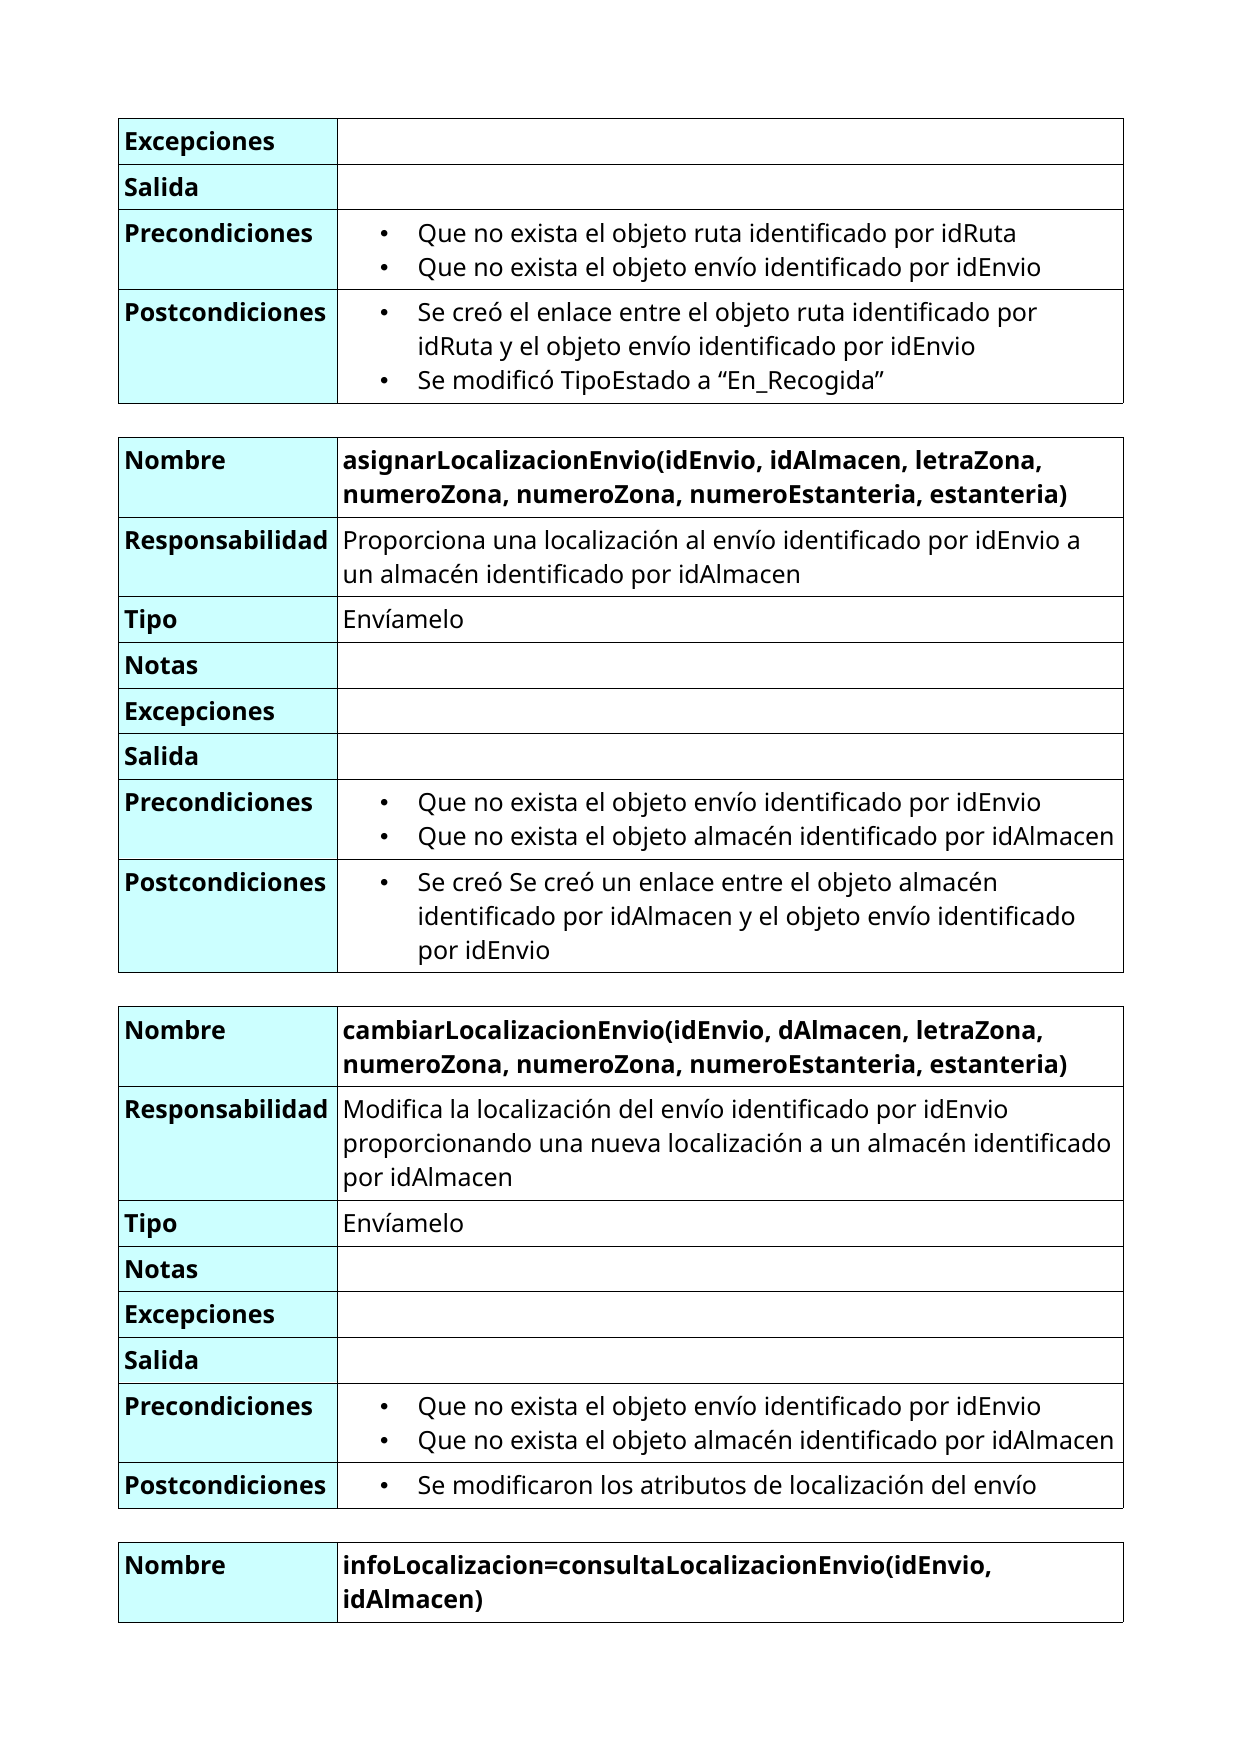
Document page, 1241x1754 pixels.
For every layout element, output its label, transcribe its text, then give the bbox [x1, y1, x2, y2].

table_header infoLocalizacion=consultaLocalizacionEnvio(idEnvio, idAlmacen) [338, 1543, 1123, 1622]
table_cell [338, 1292, 1123, 1337]
table_cell [338, 689, 1123, 733]
table_header Nombre [119, 438, 337, 517]
table_cell [338, 643, 1123, 688]
table_cell Postcondiciones [119, 1463, 337, 1508]
table_header asignarLocalizacionEnvio(idEnvio, idAlmacen, letraZona, numeroZona, numeroZona, numeroEstanteria, estanteria) [338, 438, 1123, 517]
table_cell Postcondiciones [119, 860, 337, 972]
table_cell Tipo [119, 597, 337, 642]
table_cell Responsabilidad [119, 1087, 337, 1200]
table_cell Precondiciones [119, 1384, 337, 1462]
table_cell Se creó Se creó un enlace entre el objeto almacén identificado por idAlmacen y el objeto envío identificado por idEnvio [338, 860, 1123, 972]
table_cell Que no exista el objeto envío identificado por idEnvio Que no exista el objeto almacén identificado por idAlmacen [338, 780, 1123, 858]
table_cell Salida [119, 165, 337, 209]
table_header Nombre [119, 1543, 337, 1622]
table_cell Envíamelo [338, 597, 1123, 642]
table_cell Precondiciones [119, 780, 337, 858]
table_cell Proporciona una localización al envío identificado por idEnvio a un almacén identificado por idAlmacen [338, 518, 1123, 596]
table_cell Tipo [119, 1201, 337, 1246]
table_cell [338, 119, 1123, 164]
table_cell Excepciones [119, 689, 337, 733]
table_cell Precondiciones [119, 210, 337, 289]
table_header Nombre [119, 1007, 337, 1086]
table_cell Modifica la localización del envío identificado por idEnvio proporcionando una nueva localización a un almacén identificado por idAlmacen [338, 1087, 1123, 1200]
table_cell Se modificaron los atributos de localización del envío [338, 1463, 1123, 1508]
table_cell Envíamelo [338, 1201, 1123, 1246]
table_cell [338, 734, 1123, 779]
table_header cambiarLocalizacionEnvio(idEnvio, dAlmacen, letraZona, numeroZona, numeroZona, numeroEstanteria, estanteria) [338, 1007, 1123, 1086]
table_cell Responsabilidad [119, 518, 337, 596]
table_cell [338, 1338, 1123, 1382]
table_cell Excepciones [119, 1292, 337, 1337]
table_cell [338, 1247, 1123, 1291]
table_cell Postcondiciones [119, 290, 337, 403]
table_cell Que no exista el objeto envío identificado por idEnvio Que no exista el objeto almacén identificado por idAlmacen [338, 1384, 1123, 1462]
table_cell Se creó el enlace entre el objeto ruta identificado por idRuta y el objeto envío identificado por idEnvio Se modificó TipoEstado a “En_Recogida” [338, 290, 1123, 403]
table_cell Notas [119, 643, 337, 688]
table_cell [338, 165, 1123, 209]
table_cell Salida [119, 734, 337, 779]
table_cell Salida [119, 1338, 337, 1382]
table_cell Notas [119, 1247, 337, 1291]
table_cell Que no exista el objeto ruta identificado por idRuta Que no exista el objeto envío identificado por idEnvio [338, 210, 1123, 289]
table_cell Excepciones [119, 119, 337, 164]
